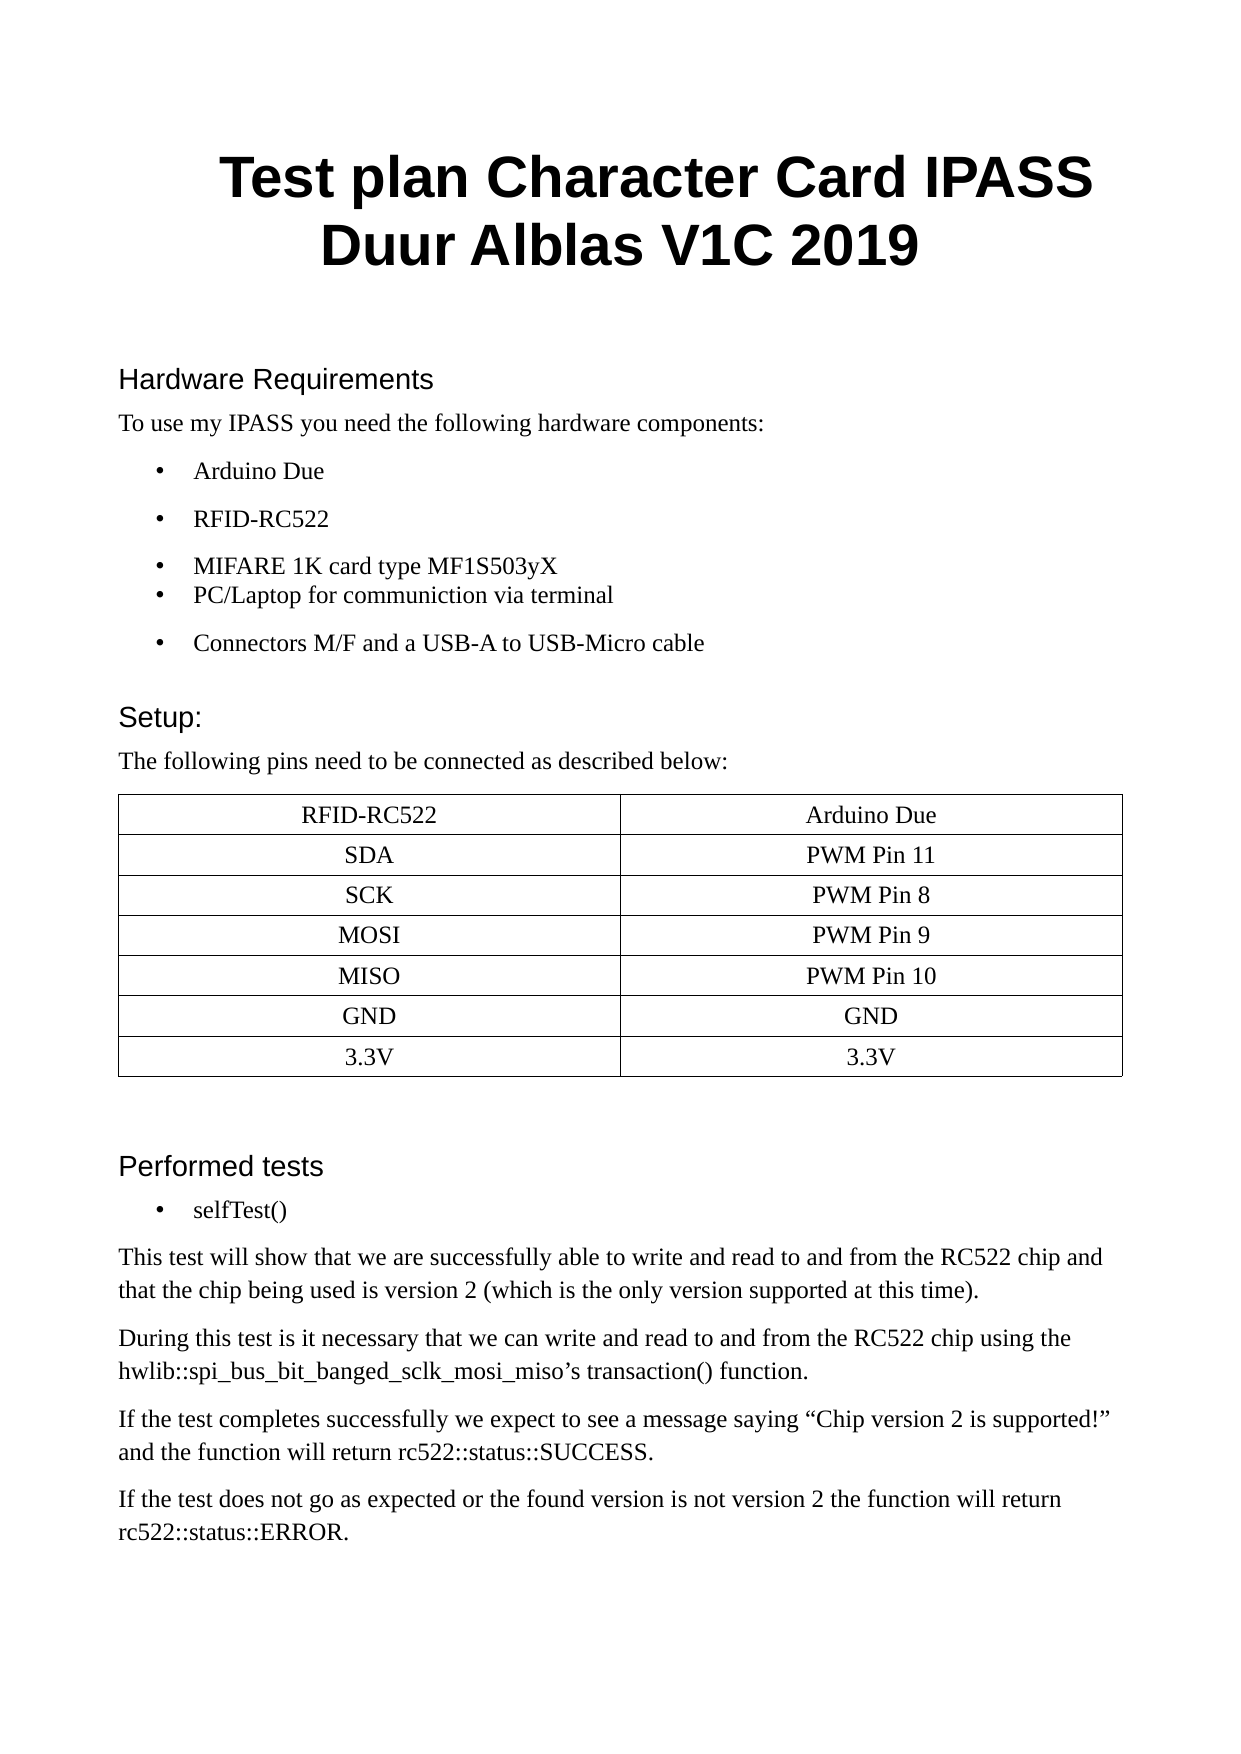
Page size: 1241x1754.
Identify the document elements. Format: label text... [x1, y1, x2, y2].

table_cell MOSI [119, 916, 620, 955]
table_cell SCK [119, 876, 620, 915]
list RFID-RC522 [156, 504, 1122, 532]
table_cell PWM Pin 11 [621, 835, 1122, 874]
table_cell PWM Pin 8 [621, 876, 1122, 915]
text To use my IPASS you need the following hardware components: [118, 408, 1122, 437]
table_cell GND [621, 996, 1122, 1036]
title Test plan Character Card IPASS Duur Alblas V1C 2019 [118, 143, 1122, 277]
subtitle Setup: [118, 700, 1122, 734]
table_cell PWM Pin 9 [621, 916, 1122, 955]
table_cell PWM Pin 10 [621, 956, 1122, 995]
text If the test completes successfully we expect to see a message saying “Chip version 2 is supported!” and the function will return rc522::status::SUCCESS. [118, 1404, 1122, 1465]
text During this test is it necessary that we can write and read to and from the RC522 chip using the hwlib::spi_bus_bit_banged_sclk_mosi_miso’s transaction() function. [118, 1323, 1122, 1385]
subtitle Hardware Requirements [118, 362, 1122, 396]
list MIFARE 1K card type MF1S503yX [156, 551, 1122, 580]
list PC/Laptop for communiction via terminal [156, 580, 1122, 609]
text If the test does not go as expected or the found version is not version 2 the function will return rc522::status::ERROR. [118, 1484, 1122, 1546]
list selfTest() [156, 1195, 1122, 1223]
subtitle Performed tests [118, 1149, 1122, 1182]
table_header RFID-RC522 [119, 795, 620, 834]
table_cell MISO [119, 956, 620, 995]
table_header Arduino Due [621, 795, 1122, 834]
table_cell GND [119, 996, 620, 1036]
table_cell 3.3V [119, 1037, 620, 1076]
list Arduino Due [156, 456, 1122, 485]
text This test will show that we are successfully able to write and read to and from the RC522 chip and that the chip being used is version 2 (which is the only version supported at this time). [118, 1242, 1122, 1304]
list Connectors M/F and a USB-A to USB-Micro cable [156, 628, 1122, 656]
table_cell SDA [119, 835, 620, 874]
text The following pins need to be connected as described below: [118, 746, 1122, 775]
table_cell 3.3V [621, 1037, 1122, 1076]
